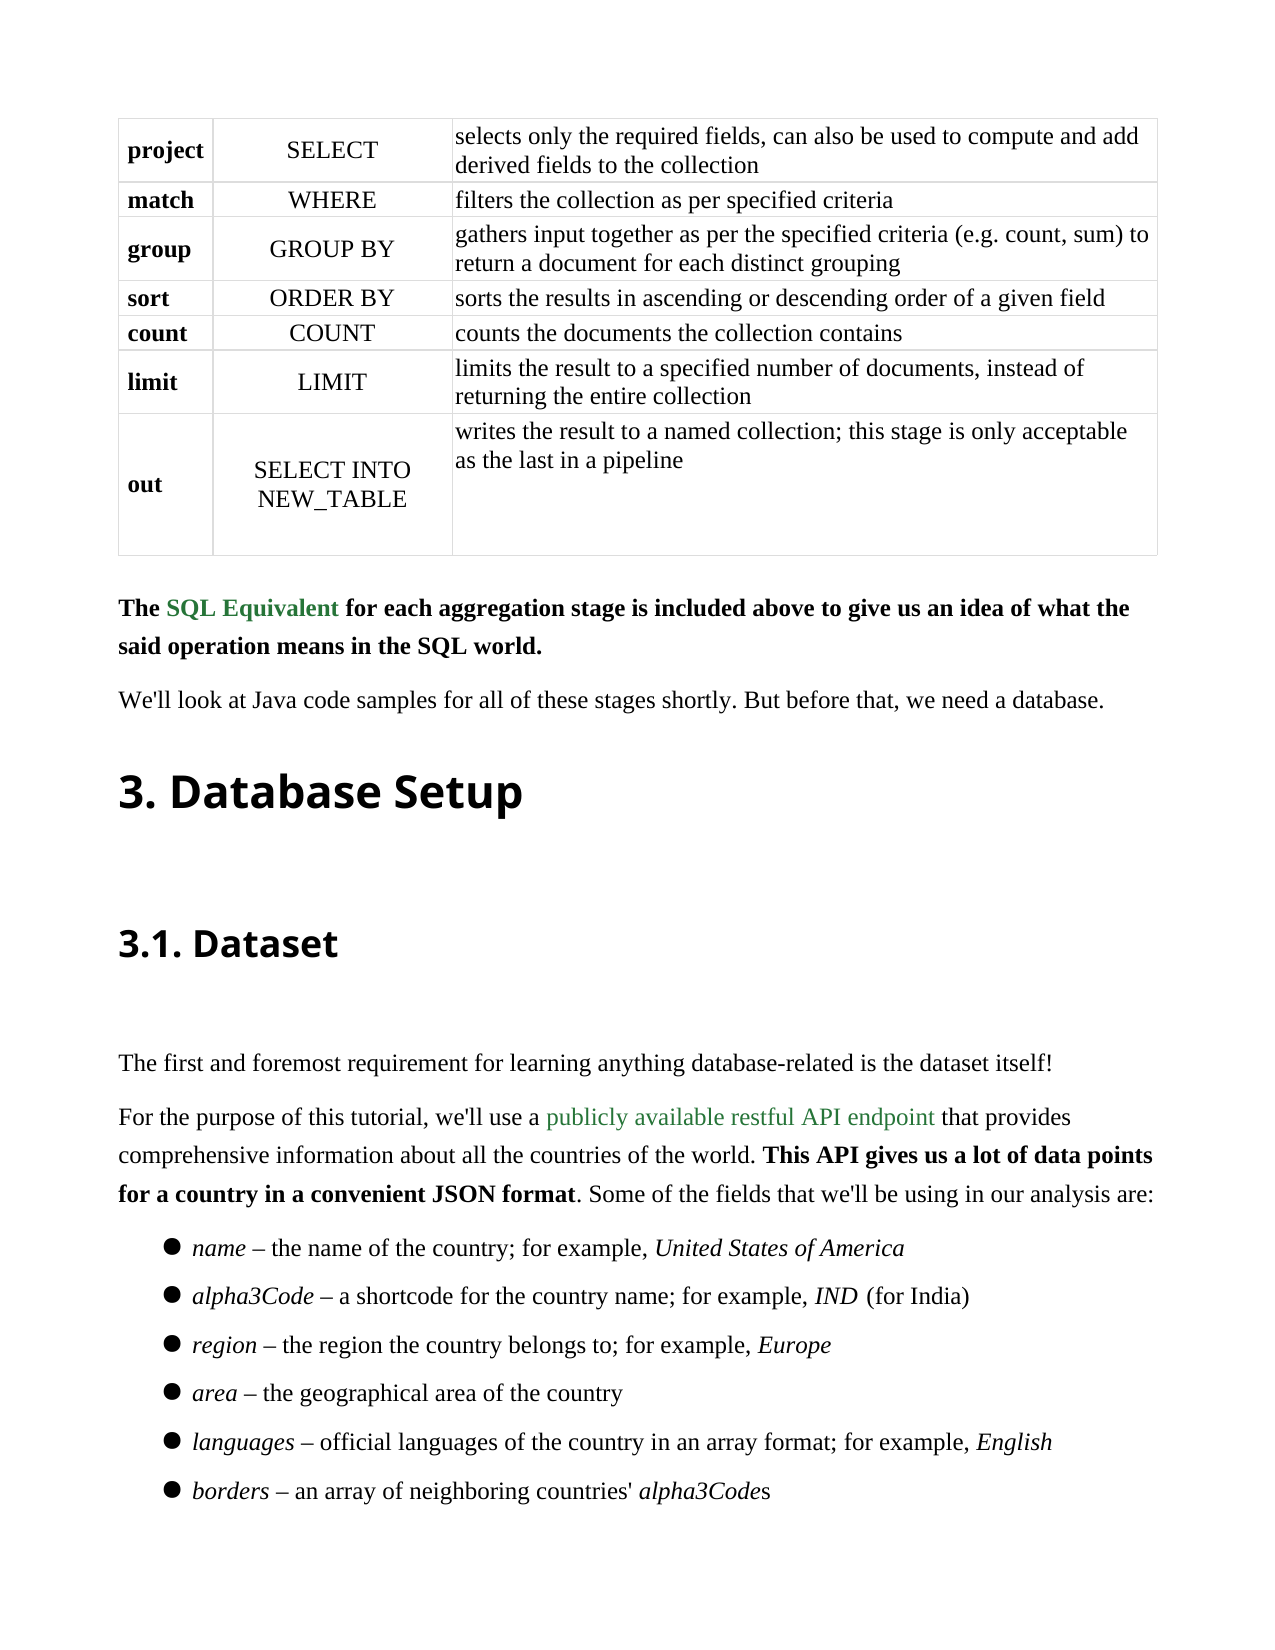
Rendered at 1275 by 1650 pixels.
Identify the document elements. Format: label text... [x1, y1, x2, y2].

text The SQL Equivalent for each aggregation stage is included above to give us an idea of what the said operation means in the SQL world. [118, 556, 1157, 660]
subtitle 3. Database Setup [118, 760, 1157, 822]
list region – the region the country belongs to; for example, Europe [162, 1330, 1157, 1359]
table_cell project [119, 119, 212, 181]
text For the purpose of this tutorial, we'll use a publicly available restful API endpoint that provides comprehensive information about all the countries of the world. This API gives us a lot of data points for a country in a convenient JSON format. Some of the fields that we'll be using in our analysis are: [118, 1102, 1157, 1207]
table_cell sorts the results in ascending or descending order of a given field [453, 281, 1157, 315]
table_cell count [119, 316, 212, 349]
list borders – an array of neighboring countries' alpha3Codes [162, 1476, 1157, 1504]
table_cell selects only the required fields, can also be used to compute and add derived fields to the collection [453, 119, 1157, 181]
table_cell COUNT [214, 316, 452, 349]
text We'll look at Java code samples for all of these stages shortly. But before that, we need a database. [118, 685, 1157, 714]
table_cell match [119, 183, 212, 216]
table_cell GROUP BY [214, 217, 452, 280]
table_cell LIMIT [214, 351, 452, 413]
list alpha3Code – a shortcode for the country name; for example, IND (for India) [162, 1281, 1157, 1310]
table_cell ORDER BY [214, 281, 452, 315]
table_cell gathers input together as per the specified criteria (e.g. count, sum) to return a document for each distinct grouping [453, 217, 1157, 280]
table_cell writes the result to a named collection; this stage is only acceptable as the last in a pipeline [453, 414, 1157, 555]
table_cell group [119, 217, 212, 280]
text The first and foremost requirement for learning anything database-related is the dataset itself! [118, 1048, 1157, 1077]
table_cell SELECT [214, 119, 452, 181]
table_cell SELECT INTO NEW_TABLE [214, 414, 452, 555]
subtitle 3.1. Dataset [118, 917, 1157, 968]
list area – the geographical area of the country [162, 1378, 1157, 1407]
table_cell filters the collection as per specified criteria [453, 183, 1157, 216]
table_cell out [119, 414, 212, 555]
list languages – official languages of the country in an array format; for example, English [162, 1427, 1157, 1456]
table_cell limits the result to a specified number of documents, instead of returning the entire collection [453, 351, 1157, 413]
list name – the name of the country; for example, United States of America [162, 1233, 1157, 1261]
table_cell counts the documents the collection contains [453, 316, 1157, 349]
table_cell WHERE [214, 183, 452, 216]
table_cell sort [119, 281, 212, 315]
table_cell limit [119, 351, 212, 413]
